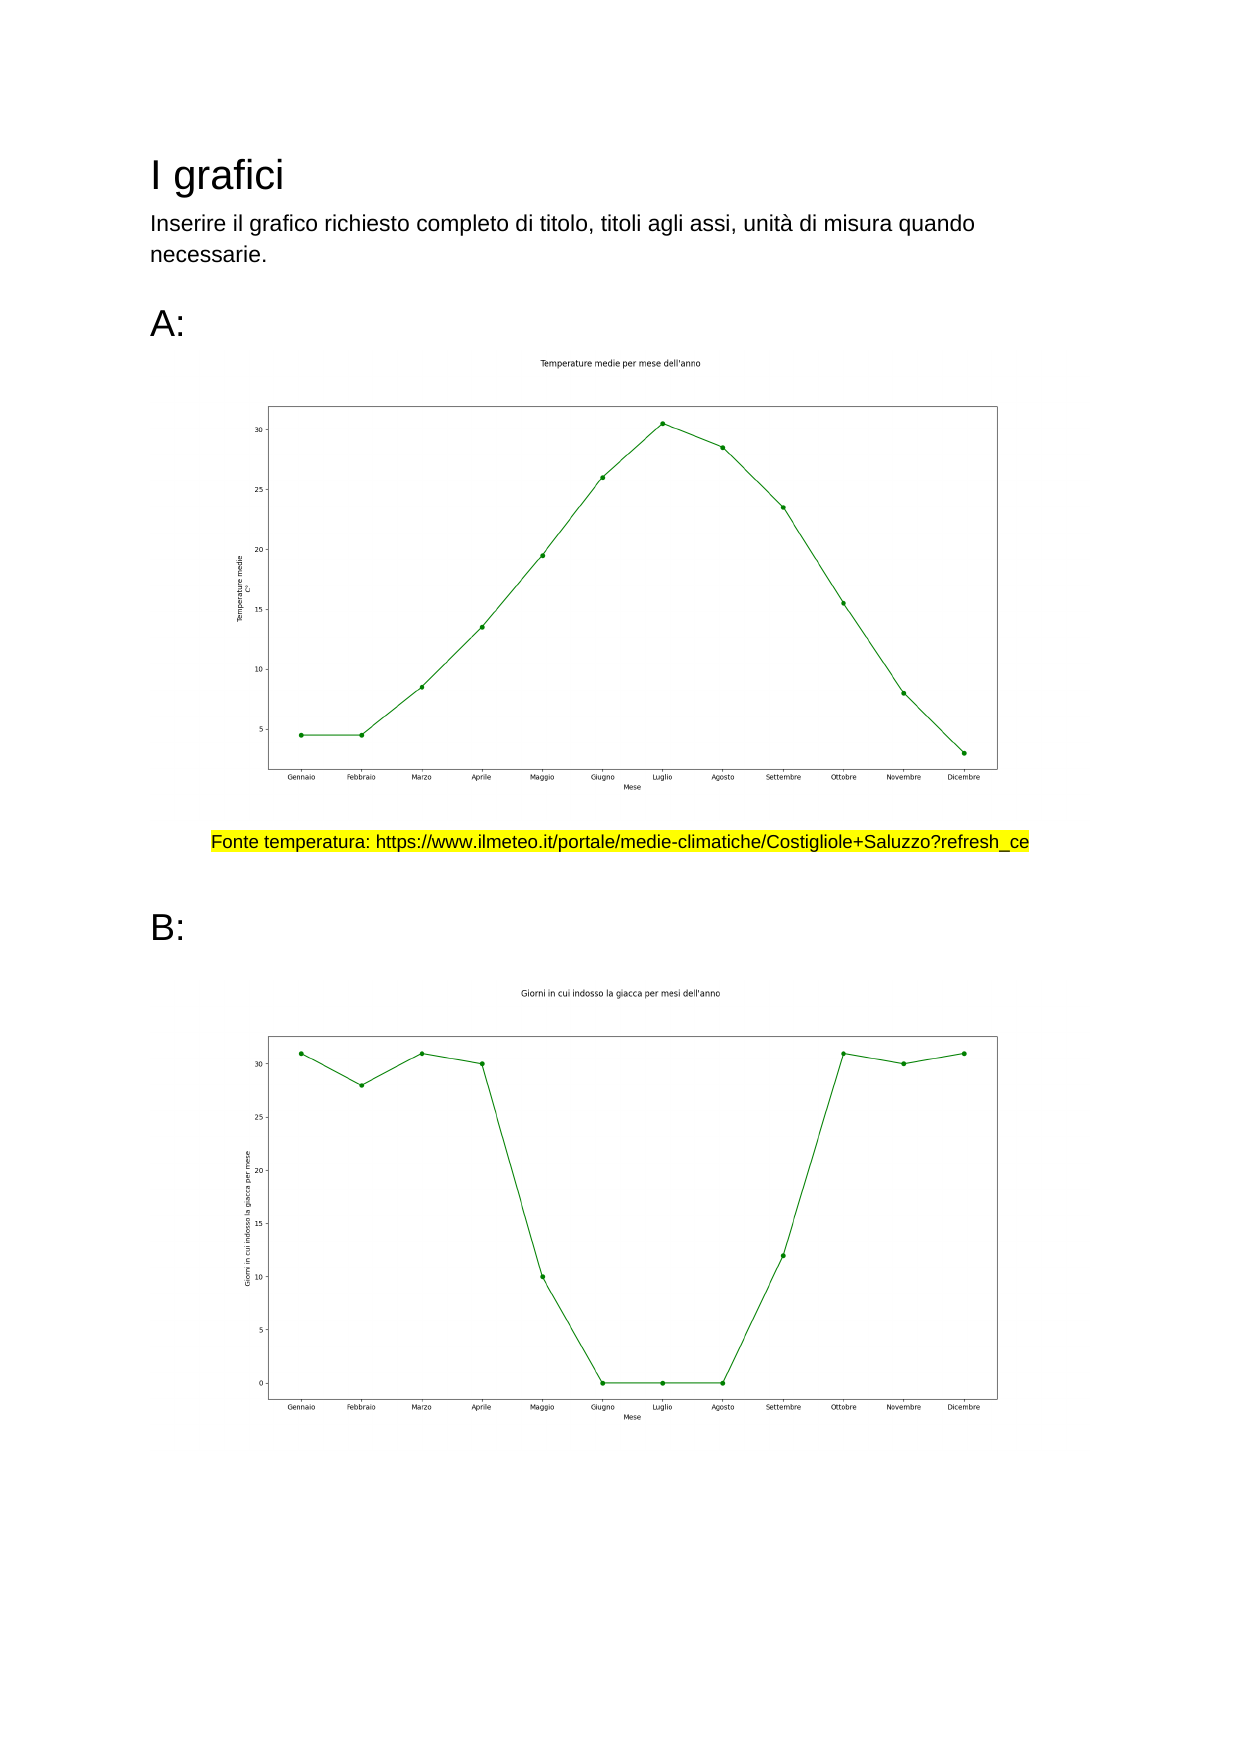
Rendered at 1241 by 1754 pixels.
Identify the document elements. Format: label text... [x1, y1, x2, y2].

picture [150, 980, 1091, 1451]
text Inserire il grafico richiesto completo di titolo, titoli agli assi, unità di misura quando necessarie. [150, 210, 1090, 267]
text B: [150, 905, 1090, 948]
text A: [150, 301, 1090, 344]
subtitle I grafici [150, 150, 1090, 198]
picture [150, 350, 1091, 821]
text Fonte temperatura: https://www.ilmeteo.it/portale/medie-climatiche/Costigliole+Saluzzo?refresh_ce [150, 821, 1090, 852]
